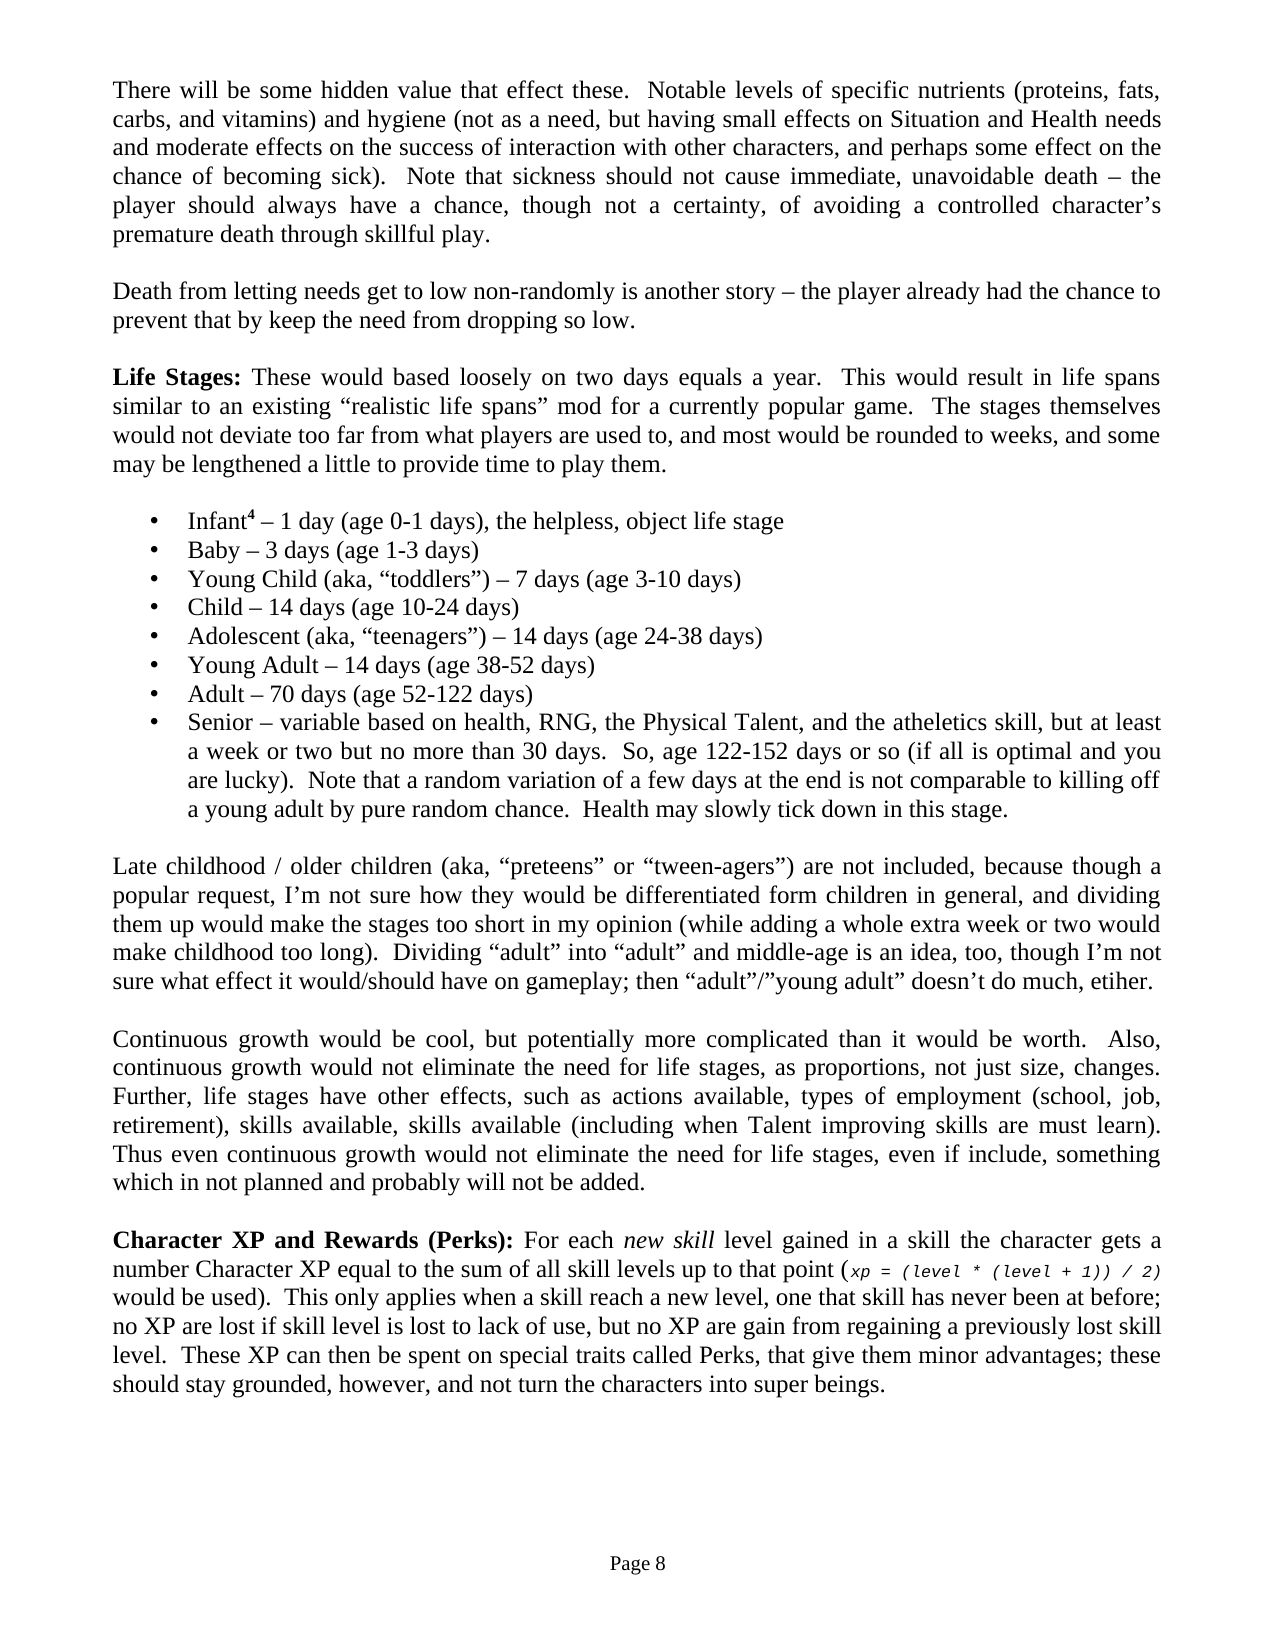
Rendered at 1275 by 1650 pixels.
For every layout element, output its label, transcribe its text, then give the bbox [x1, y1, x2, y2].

list Senior – variable based on health, RNG, the Physical Talent, and the atheletics skill, but at least a week or two but no more than 30 days. So, age 122-152 days or so (if all is optimal and you are lucky). Note that a random variation of a few days at the end is not comparable to killing off a young adult by pure random chance. Health may slowly tick down in this stage. [150, 707, 1162, 822]
list Baby – 3 days (age 1-3 days) [150, 535, 1162, 564]
list Young Child (aka, “toddlers”) – 7 days (age 3-10 days) [150, 564, 1162, 592]
list Infant4 – 1 day (age 0-1 days), the helpless, object life stage [150, 506, 1162, 535]
text Life Stages: These would based loosely on two days equals a year. This would result in life spans similar to an existing “realistic life spans” mod for a currently popular game. The stages themselves would not deviate too far from what players are used to, and most would be rounded to weeks, and some may be lengthened a little to provide time to play them. [112, 362, 1162, 477]
list Child – 14 days (age 10-24 days) [150, 592, 1162, 621]
text Continuous growth would be cool, but potentially more complicated than it would be worth. Also, continuous growth would not eliminate the need for life stages, as proportions, not just size, changes. Further, life stages have other effects, such as actions available, types of employment (school, job, retirement), skills available, skills available (including when Talent improving skills are must learn). Thus even continuous growth would not eliminate the need for life stages, even if include, something which in not planned and probably will not be added. [112, 1024, 1162, 1196]
text There will be some hidden value that effect these. Notable levels of specific nutrients (proteins, fats, carbs, and vitamins) and hygiene (not as a need, but having small effects on Situation and Health needs and moderate effects on the success of interaction with other characters, and perhaps some effect on the chance of becoming sick). Note that sickness should not cause immediate, unavoidable death – the player should always have a chance, though not a certainty, of avoiding a controlled character’s premature death through skillful play. [112, 75, 1162, 247]
list Young Adult – 14 days (age 38-52 days) [150, 650, 1162, 679]
list Adult – 70 days (age 52-122 days) [150, 679, 1162, 707]
text Late childhood / older children (aka, “preteens” or “tween-agers”) are not included, because though a popular request, I’m not sure how they would be differentiated form children in general, and dividing them up would make the stages too short in my opinion (while adding a whole extra week or two would make childhood too long). Dividing “adult” into “adult” and middle-age is an idea, too, though I’m not sure what effect it would/should have on gameplay; then “adult”/”young adult” doesn’t do much, etiher. [112, 851, 1162, 995]
text Character XP and Rewards (Perks): For each new skill level gained in a skill the character gets a number Character XP equal to the sum of all skill levels up to that point (xp = (level * (level + 1)) / 2) would be used). This only applies when a skill reach a new level, one that skill has never been at before; no XP are lost if skill level is lost to lack of use, but no XP are gain from regaining a previously lost skill level. These XP can then be spent on special traits called Perks, that give them minor advantages; these should stay grounded, however, and not turn the characters into super beings. [112, 1225, 1162, 1397]
text Death from letting needs get to low non-randomly is another story – the player already had the chance to prevent that by keep the need from dropping so low. [112, 276, 1162, 334]
list Adolescent (aka, “teenagers”) – 14 days (age 24-38 days) [150, 621, 1162, 650]
